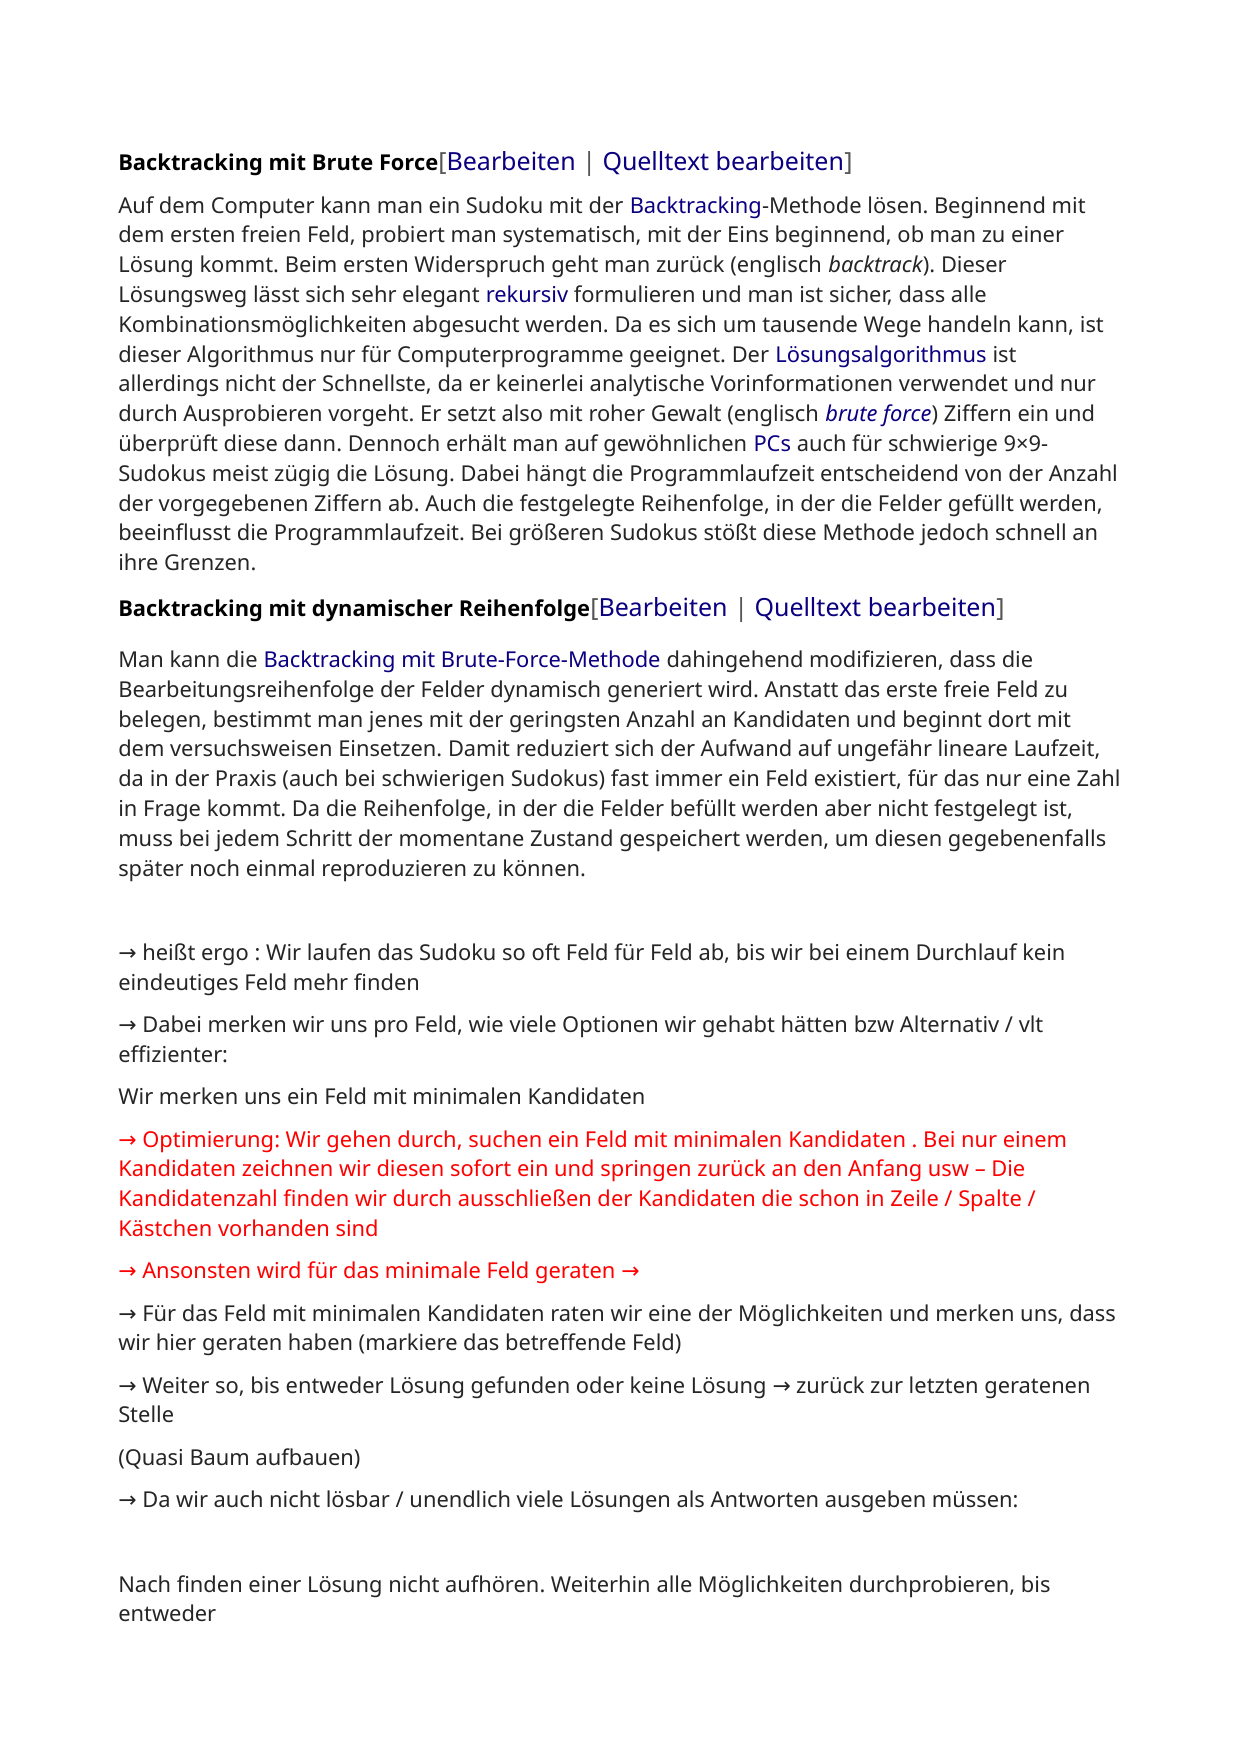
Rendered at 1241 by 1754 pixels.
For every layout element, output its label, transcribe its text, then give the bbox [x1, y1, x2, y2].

text → heißt ergo : Wir laufen das Sudoku so oft Feld für Feld ab, bis wir bei einem Durchlauf kein eindeutiges Feld mehr finden [118, 937, 1122, 997]
text → Ansonsten wird für das minimale Feld geraten → [118, 1255, 1122, 1285]
text → Dabei merken wir uns pro Feld, wie viele Optionen wir gehabt hätten bzw Alternativ / vlt effizienter: [118, 1009, 1122, 1069]
text Wir merken uns ein Feld mit minimalen Kandidaten [118, 1081, 1122, 1111]
text → Da wir auch nicht lösbar / unendlich viele Lösungen als Antworten ausgeben müssen: [118, 1484, 1122, 1514]
subtitle Backtracking mit Brute Force[Bearbeiten | Quelltext bearbeiten] [118, 143, 1122, 177]
list Nach finden einer Lösung nicht aufhören. Weiterhin alle Möglichkeiten durchprobieren, bis entweder [118, 1568, 1122, 1628]
text → Für das Feld mit minimalen Kandidaten raten wir eine der Möglichkeiten und merken uns, dass wir hier geraten haben (markiere das betreffende Feld) [118, 1297, 1122, 1357]
text → Weiter so, bis entweder Lösung gefunden oder keine Lösung → zurück zur letzten geratenen Stelle [118, 1369, 1122, 1429]
text → Optimierung: Wir gehen durch, suchen ein Feld mit minimalen Kandidaten . Bei nur einem Kandidaten zeichnen wir diesen sofort ein und springen zurück an den Anfang usw – Die Kandidatenzahl finden wir durch ausschließen der Kandidaten die schon in Zeile / Spalte / Kästchen vorhanden sind [118, 1123, 1122, 1243]
text (Quasi Baum aufbauen) [118, 1442, 1122, 1471]
text Man kann die Backtracking mit Brute-Force-Methode dahingehend modifizieren, dass die Bearbeitungsreihenfolge der Felder dynamisch generiert wird. Anstatt das erste freie Feld zu belegen, bestimmt man jenes mit der geringsten Anzahl an Kandidaten und beginnt dort mit dem versuchsweisen Einsetzen. Damit reduziert sich der Aufwand auf ungefähr lineare Laufzeit, da in der Praxis (auch bei schwierigen Sudokus) fast immer ein Feld existiert, für das nur eine Zahl in Frage kommt. Da die Reihenfolge, in der die Felder befüllt werden aber nicht festgelegt ist, muss bei jedem Schritt der momentane Zustand gespeichert werden, um diesen gegebenenfalls später noch einmal reproduzieren zu können. [118, 644, 1122, 882]
subtitle Backtracking mit dynamischer Reihenfolge[Bearbeiten | Quelltext bearbeiten] [118, 589, 1122, 623]
text Auf dem Computer kann man ein Sudoku mit der Backtracking-Methode lösen. Beginnend mit dem ersten freien Feld, probiert man systematisch, mit der Eins beginnend, ob man zu einer Lösung kommt. Beim ersten Widerspruch geht man zurück (englisch backtrack). Dieser Lösungsweg lässt sich sehr elegant rekursiv formulieren und man ist sicher, dass alle Kombinationsmöglichkeiten abgesucht werden. Da es sich um tausende Wege handeln kann, ist dieser Algorithmus nur für Computerprogramme geeignet. Der Lösungsalgorithmus ist allerdings nicht der Schnellste, da er keinerlei analytische Vorinformationen verwendet und nur durch Ausprobieren vorgeht. Er setzt also mit roher Gewalt (englisch brute force) Ziffern ein und überprüft diese dann. Dennoch erhält man auf gewöhnlichen PCs auch für schwierige 9×9-Sudokus meist zügig die Lösung. Dabei hängt die Programmlaufzeit entscheidend von der Anzahl der vorgegebenen Ziffern ab. Auch die festgelegte Reihenfolge, in der die Felder gefüllt werden, beeinflusst die Programmlaufzeit. Bei größeren Sudokus stößt diese Methode jedoch schnell an ihre Grenzen. [118, 190, 1122, 577]
